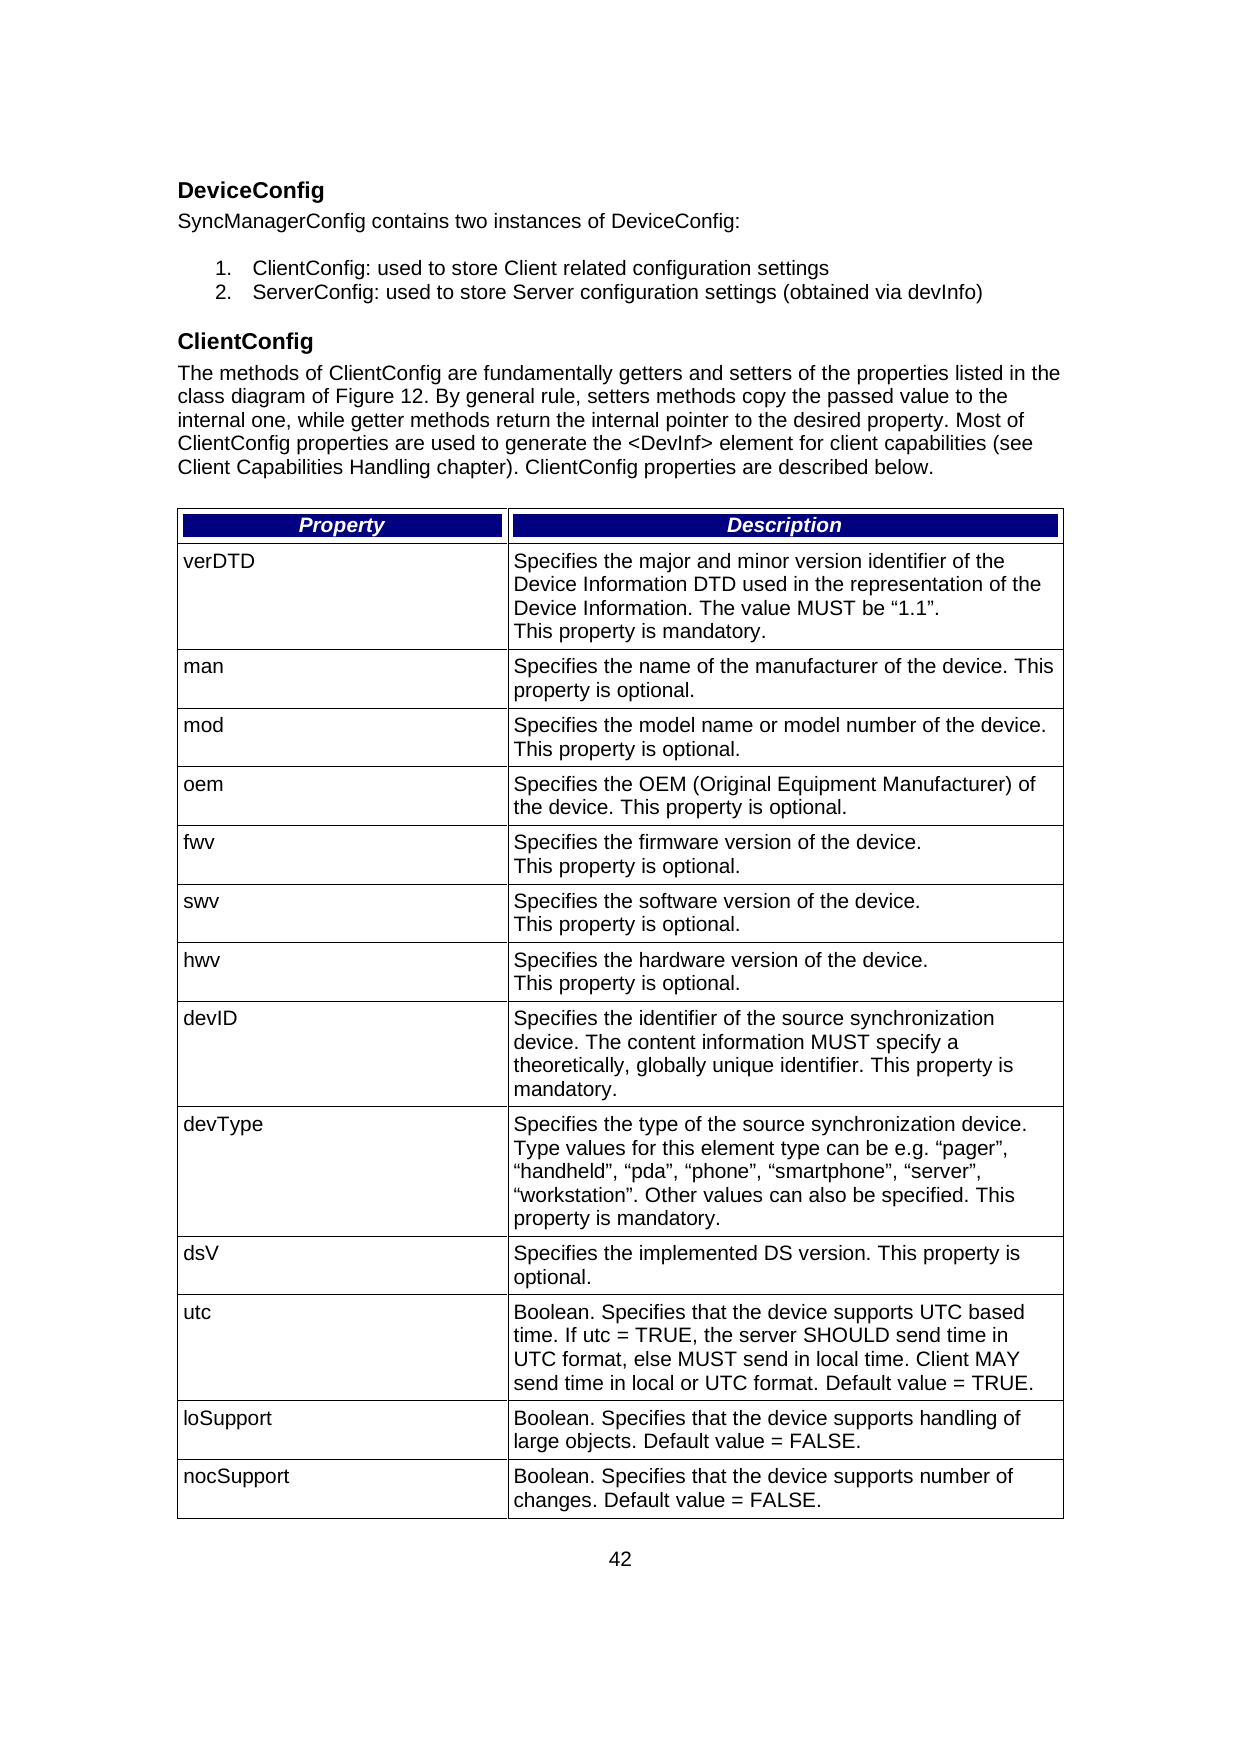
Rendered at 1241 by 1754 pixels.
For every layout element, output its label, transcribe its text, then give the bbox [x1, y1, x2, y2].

table_cell Specifies the model name or model number of the device. This property is optional. [509, 709, 1063, 766]
table_cell Specifies the major and minor version identifier of the Device Information DTD used in the representation of the Device Information. The value MUST be “1.1”. This property is mandatory. [509, 544, 1063, 649]
table_cell nocSupport [178, 1460, 507, 1518]
table_cell hwv [178, 943, 507, 1001]
table_cell oem [178, 767, 507, 825]
table_cell mod [178, 709, 507, 766]
table_cell man [178, 650, 507, 708]
text The methods of ClientConfig are fundamentally getters and setters of the properties listed in the class diagram of Figure 12. By general rule, setters methods copy the passed value to the internal one, while getter methods return the internal pointer to the desired property. Most of ClientConfig properties are used to generate the <DevInf> element for client capabilities (see Client Capabilities Handling chapter). ClientConfig properties are described below. [177, 361, 1063, 479]
table_header Property [178, 509, 507, 543]
table_cell Specifies the OEM (Original Equipment Manufacturer) of the device. This property is optional. [509, 767, 1063, 825]
subtitle DeviceConfig [177, 177, 1063, 203]
table_cell Boolean. Specifies that the device supports handling of large objects. Default value = FALSE. [509, 1401, 1063, 1459]
list ServerConfig: used to store Server configuration settings (obtained via devInfo) [215, 280, 1063, 304]
text SyncManagerConfig contains two instances of DeviceConfig: [177, 209, 1063, 233]
table_cell Specifies the name of the manufacturer of the device. This property is optional. [509, 650, 1063, 708]
table_cell devType [178, 1107, 507, 1236]
table_cell dsV [178, 1237, 507, 1294]
table_cell Specifies the firmware version of the device. This property is optional. [509, 826, 1063, 884]
table_cell devID [178, 1002, 507, 1106]
table_cell Boolean. Specifies that the device supports UTC based time. If utc = TRUE, the server SHOULD send time in UTC format, else MUST send in local time. Client MAY send time in local or UTC format. Default value = TRUE. [509, 1295, 1063, 1400]
table_cell Specifies the hardware version of the device. This property is optional. [509, 943, 1063, 1001]
table_cell Boolean. Specifies that the device supports number of changes. Default value = FALSE. [509, 1460, 1063, 1518]
table_header Description [509, 509, 1063, 543]
table_cell swv [178, 885, 507, 942]
subtitle ClientConfig [177, 329, 1063, 355]
table_cell Specifies the identifier of the source synchronization device. The content information MUST specify a theoretically, globally unique identifier. This property is mandatory. [509, 1002, 1063, 1106]
table_cell utc [178, 1295, 507, 1400]
table_cell verDTD [178, 544, 507, 649]
table_cell loSupport [178, 1401, 507, 1459]
table_cell Specifies the implemented DS version. This property is optional. [509, 1237, 1063, 1294]
table_cell Specifies the type of the source synchronization device. Type values for this element type can be e.g. “pager”, “handheld”, “pda”, “phone”, “smartphone”, “server”, “workstation”. Other values can also be specified. This property is mandatory. [509, 1107, 1063, 1236]
table_cell fwv [178, 826, 507, 884]
list ClientConfig: used to store Client related configuration settings [215, 257, 1063, 280]
table_cell Specifies the software version of the device. This property is optional. [509, 885, 1063, 942]
